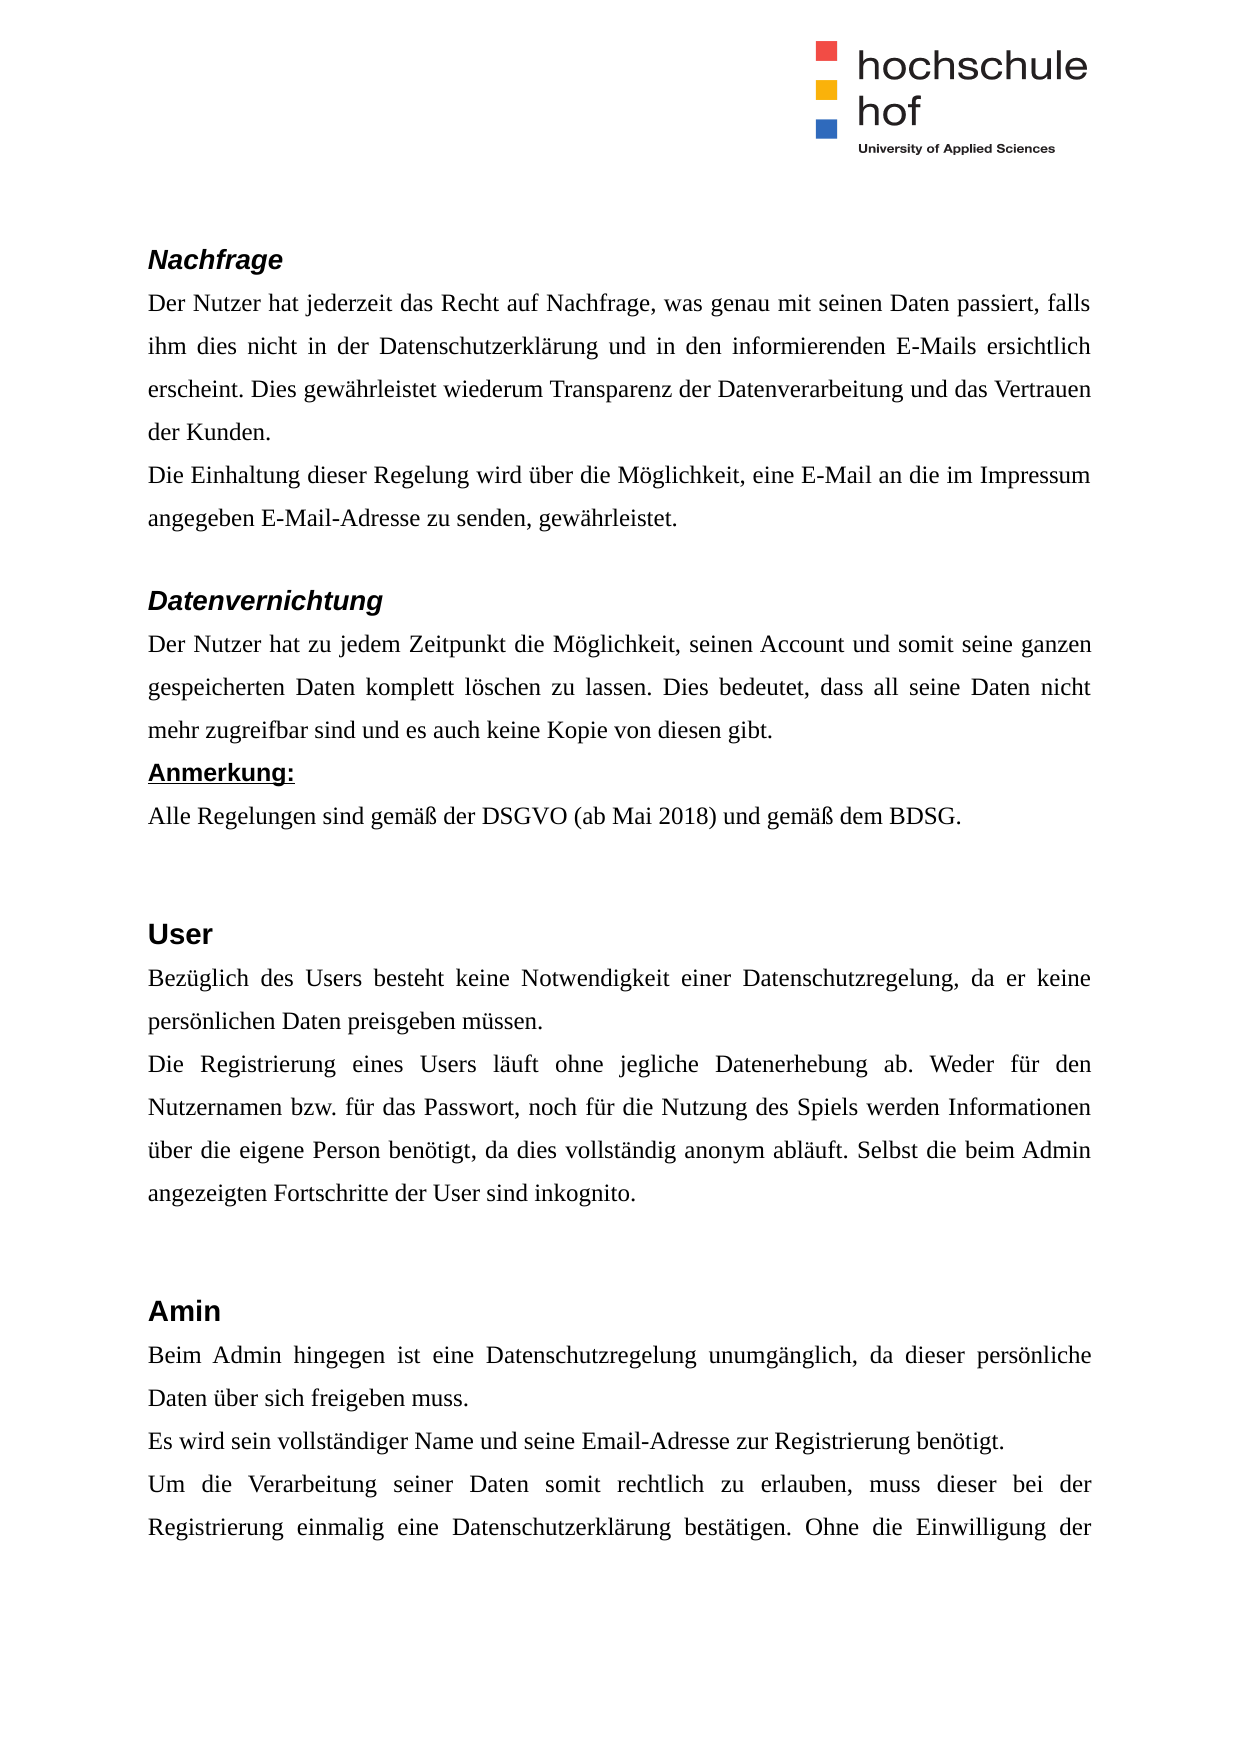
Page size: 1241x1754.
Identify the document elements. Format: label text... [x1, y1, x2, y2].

subtitle Datenvernichtung [148, 584, 1092, 616]
text Beim Admin hingegen ist eine Datenschutzregelung unumgänglich, da dieser persönliche Daten über sich freigeben muss. [148, 1340, 1092, 1412]
text Der Nutzer hat zu jedem Zeitpunkt die Möglichkeit, seinen Account und somit seine ganzen gespeicherten Daten komplett löschen zu lassen. Dies bedeutet, dass all seine Daten nicht mehr zugreifbar sind und es auch keine Kopie von diesen gibt. [148, 629, 1092, 744]
text Der Nutzer hat jederzeit das Recht auf Nachfrage, was genau mit seinen Daten passiert, falls ihm dies nicht in der Datenschutzerklärung und in den informierenden E-Mails ersichtlich erscheint. Dies gewährleistet wiederum Transparenz der Datenverarbeitung und das Vertrauen der Kunden. [148, 288, 1092, 446]
subtitle Amin [148, 1294, 1092, 1327]
text Bezüglich des Users besteht keine Notwendigkeit einer Datenschutzregelung, da er keine persönlichen Daten preisgeben müssen. [148, 963, 1092, 1035]
text Alle Regelungen sind gemäß der DSGVO (ab Mai 2018) und gemäß dem BDSG. [148, 801, 1092, 830]
text Die Einhaltung dieser Regelung wird über die Möglichkeit, eine E-Mail an die im Impressum angegeben E-Mail-Adresse zu senden, gewährleistet. [148, 460, 1092, 532]
text Die Registrierung eines Users läuft ohne jegliche Datenerhebung ab. Weder für den Nutzernamen bzw. für das Passwort, noch für die Nutzung des Spiels werden Informationen über die eigene Person benötigt, da dies vollständig anonym abläuft. Selbst die beim Admin angezeigten Fortschritte der User sind inkognito. [148, 1049, 1092, 1207]
subtitle Nachfrage [148, 243, 1092, 275]
subtitle User [148, 917, 1092, 950]
text Es wird sein vollständiger Name und seine Email-Adresse zur Registrierung benötigt. [148, 1426, 1092, 1455]
picture [815, 41, 1087, 155]
text Anmerkung: [148, 758, 1092, 787]
text Um die Verarbeitung seiner Daten somit rechtlich zu erlauben, muss dieser bei der Registrierung einmalig eine Datenschutzerklärung bestätigen. Ohne die Einwilligung der [148, 1469, 1092, 1541]
